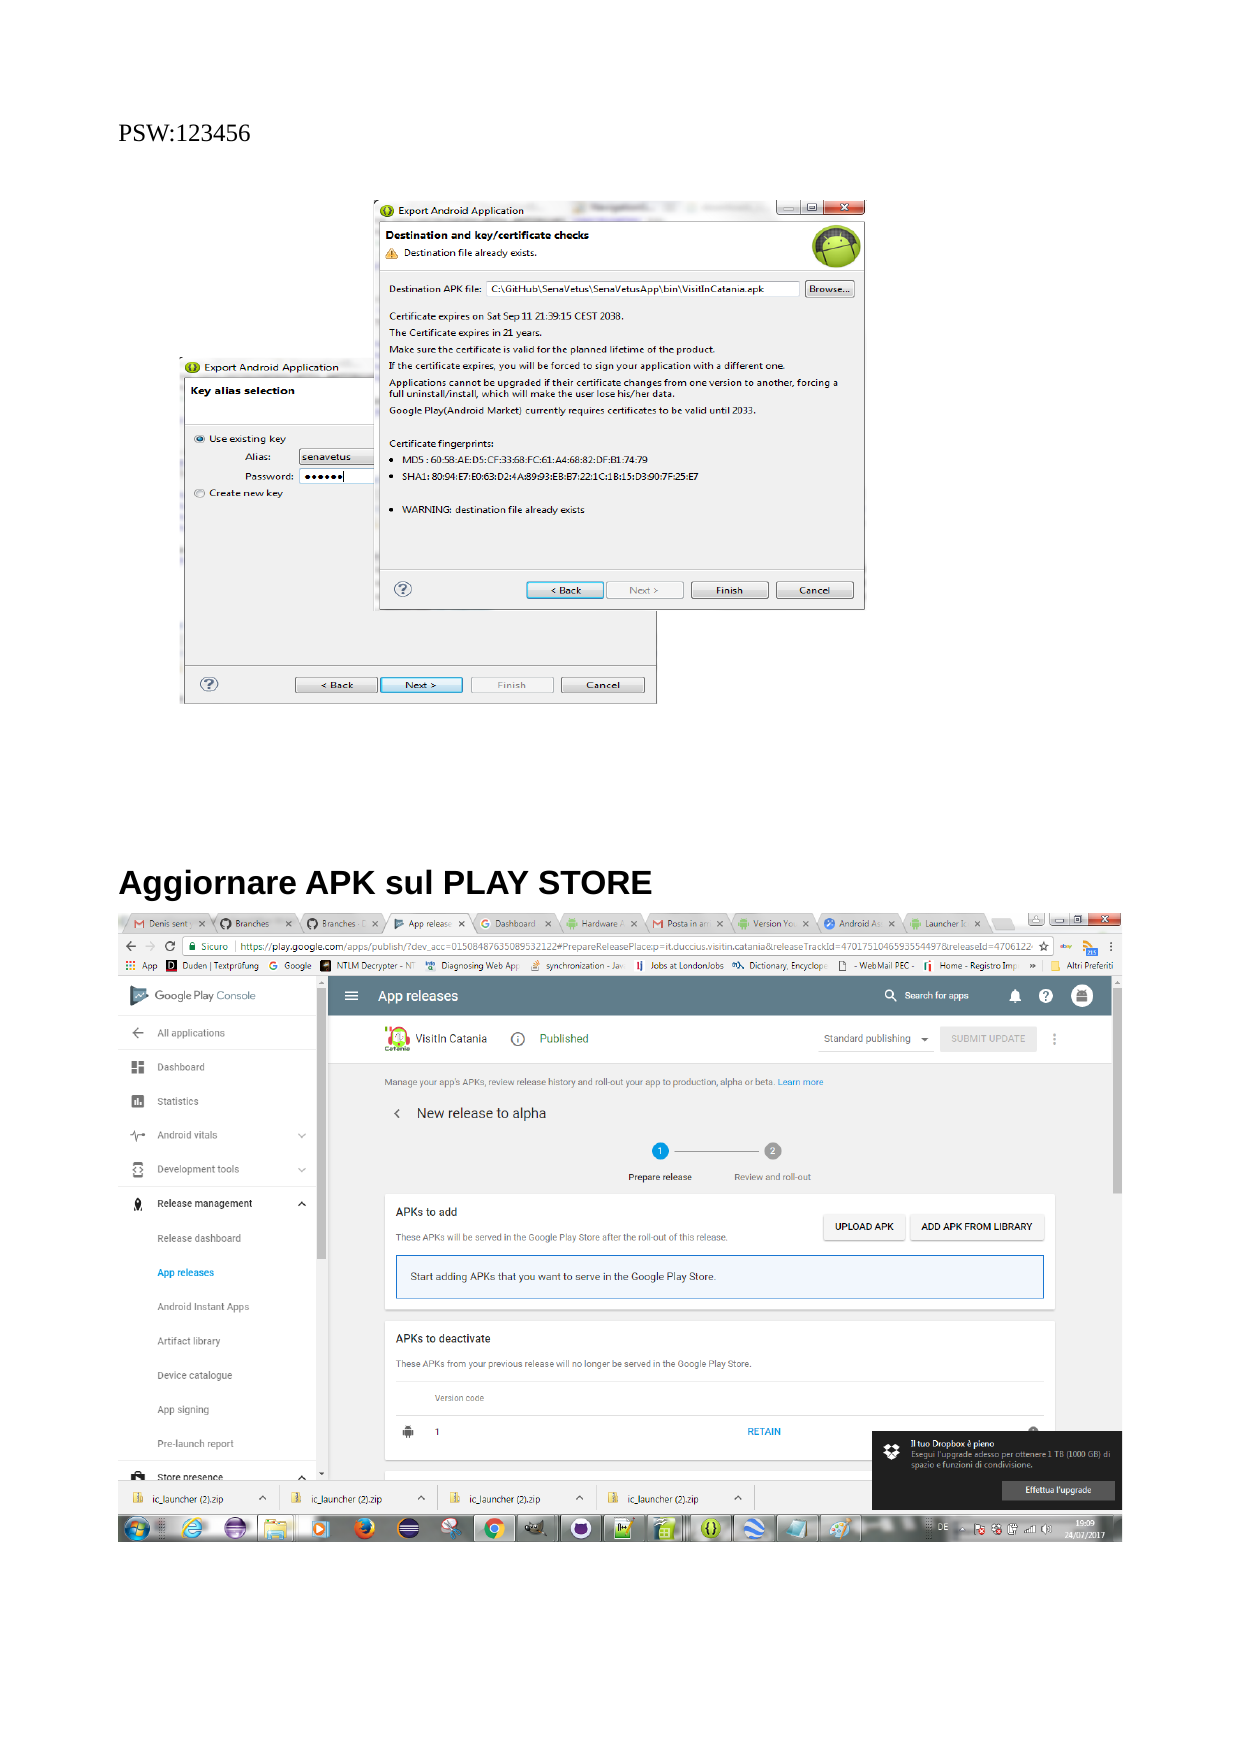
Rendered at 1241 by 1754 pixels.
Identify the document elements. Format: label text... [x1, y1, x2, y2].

picture [118, 913, 1123, 1542]
text PSW:123456 [118, 118, 1122, 147]
subtitle Aggiornare APK sul PLAY STORE [118, 863, 1122, 901]
